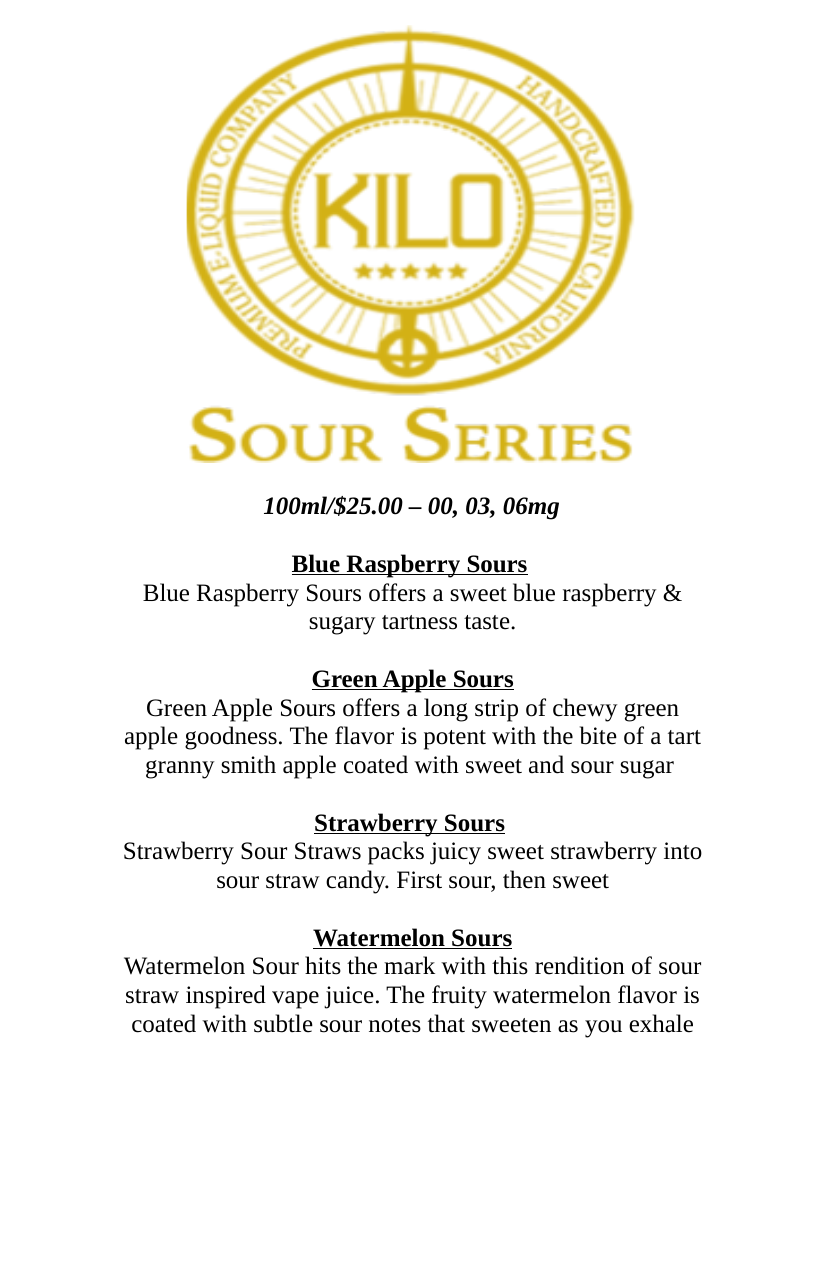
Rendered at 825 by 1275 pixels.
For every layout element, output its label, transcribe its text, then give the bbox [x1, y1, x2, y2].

text Strawberry Sours [118, 808, 707, 836]
text Green Apple Sours [118, 664, 707, 693]
text Blue Raspberry Sours offers a sweet blue raspberry & sugary tartness taste. [118, 578, 707, 635]
text Blue Raspberry Sours [118, 549, 707, 578]
picture [186, 25, 639, 463]
text Green Apple Sours offers a long strip of chewy green apple goodness. The flavor is potent with the bite of a tart granny smith apple coated with sweet and sour sugar [118, 693, 707, 779]
text Strawberry Sour Straws packs juicy sweet strawberry into sour straw candy. First sour, then sweet [118, 836, 707, 894]
text Watermelon Sour hits the mark with this rendition of sour straw inspired vape juice. The fruity watermelon flavor is coated with subtle sour notes that sweeten as you exhale [118, 951, 707, 1038]
text Watermelon Sours [118, 923, 707, 951]
text 100ml/$25.00 – 00, 03, 06mg [118, 491, 707, 520]
